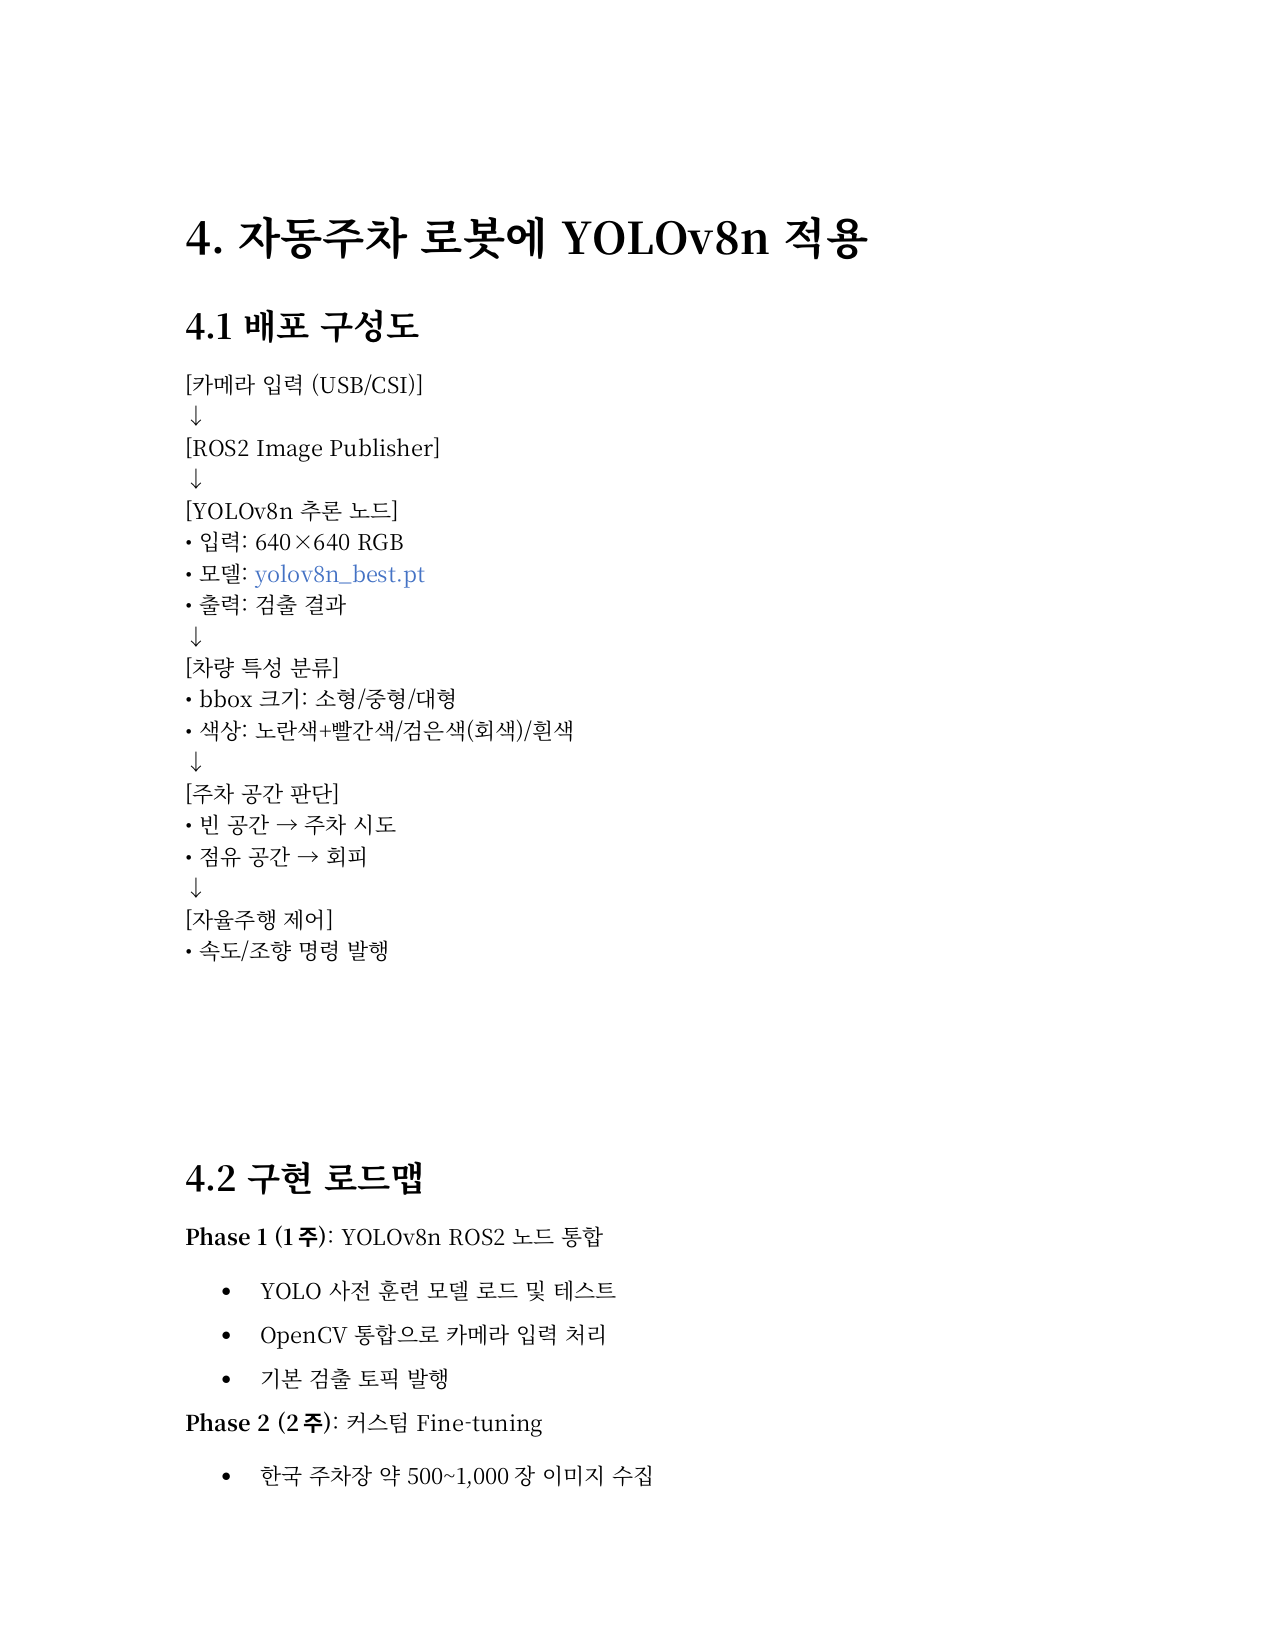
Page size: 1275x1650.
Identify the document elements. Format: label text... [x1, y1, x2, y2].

list 기본 검출 토픽 발행 [222, 1362, 1090, 1393]
text 4.2 구현 로드맵 [185, 1152, 1090, 1202]
text [카메라 입력 (USB/CSI)] ↓ [ROS2 Image Publisher] ↓ [YOLOv8n 추론 노드] • 입력: 640×640 RGB • 모델: yolov8n_best.pt • 출력: 검출 결과 ↓ [차량 특성 분류] • bbox 크기: 소형/중형/대형 • 색상: 노란색+빨간색/검은색(회색)/흰색 ↓ [주차 공간 판단] • 빈 공간 → 주차 시도 • 점유 공간 → 회피 ↓ [자율주행 제어] • 속도/조향 명령 발행 [185, 368, 1090, 966]
list 한국 주차장 약 500~1,000장 이미지 수집 [222, 1459, 1090, 1491]
text Phase 1 (1주): YOLOv8n ROS2 노드 통합 [185, 1221, 1090, 1252]
list OpenCV 통합으로 카메라 입력 처리 [222, 1318, 1090, 1349]
text 4.1 배포 구성도 [185, 300, 1090, 349]
list YOLO 사전 훈련 모델 로드 및 테스트 [222, 1274, 1090, 1305]
text Phase 2 (2주): 커스텀 Fine-tuning [185, 1406, 1090, 1437]
text 4. 자동주차 로봇에 YOLOv8n 적용 [185, 204, 1090, 267]
